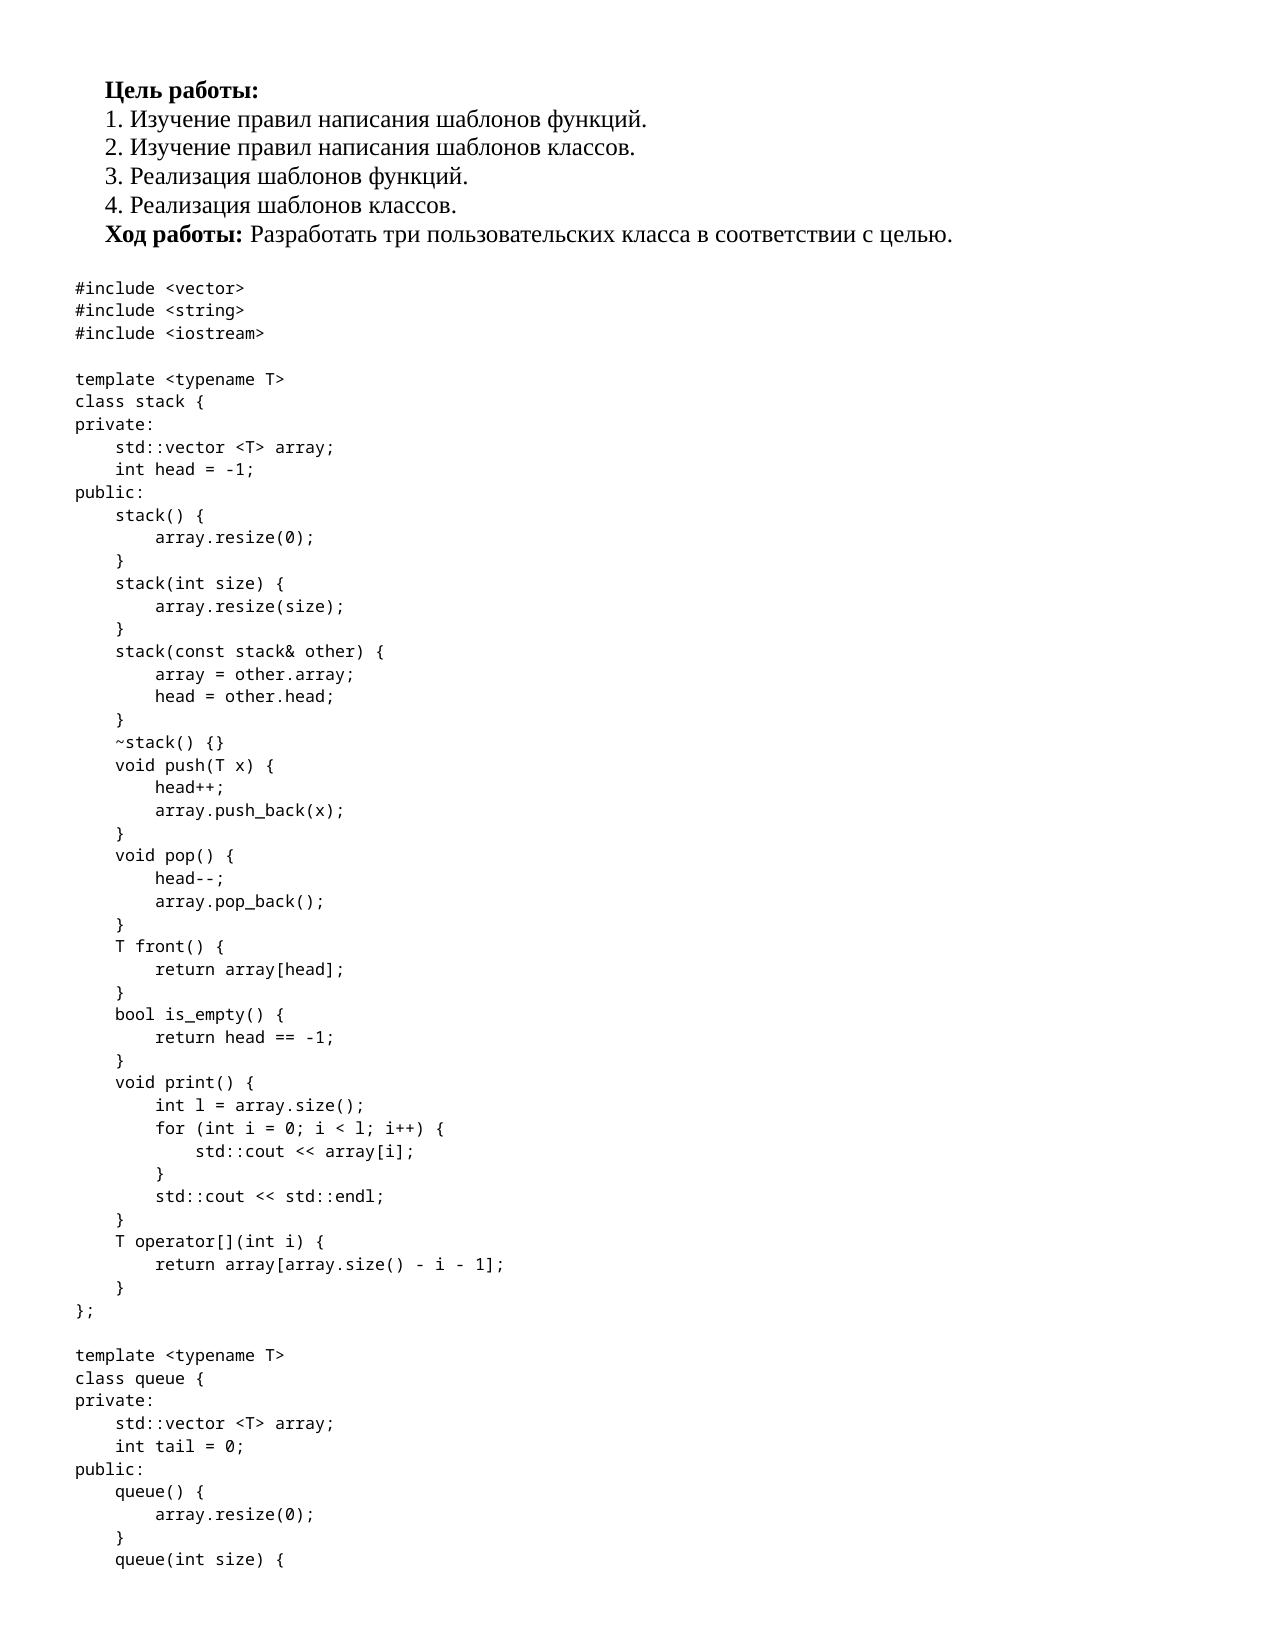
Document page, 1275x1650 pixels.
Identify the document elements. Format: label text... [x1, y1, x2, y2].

text stack() { [75, 503, 1200, 526]
text bool is_empty() { [75, 1003, 1200, 1026]
text return head == -1; [75, 1026, 1200, 1048]
text head--; [75, 867, 1200, 889]
text } [75, 1207, 1200, 1230]
text } [75, 1525, 1200, 1548]
text class stack { [75, 390, 1200, 412]
text array = other.array; [75, 662, 1200, 685]
text template <typename T> [75, 1343, 1200, 1366]
text } [75, 708, 1200, 730]
text stack(const stack& other) { [75, 639, 1200, 662]
text stack(int size) { [75, 571, 1200, 594]
text private: [75, 412, 1200, 435]
text array.pop_back(); [75, 889, 1200, 912]
text T front() { [75, 935, 1200, 957]
text array.resize(0); [75, 1502, 1200, 1525]
text } [75, 912, 1200, 935]
text return array[array.size() - i - 1]; [75, 1253, 1200, 1275]
text 1. Изучение правил написания шаблонов функций. [75, 104, 1200, 132]
text array.resize(0); [75, 526, 1200, 549]
text for (int i = 0; i < l; i++) { [75, 1116, 1200, 1139]
text return array[head]; [75, 957, 1200, 980]
text void pop() { [75, 844, 1200, 867]
text queue() { [75, 1480, 1200, 1502]
text } [75, 617, 1200, 639]
text } [75, 1275, 1200, 1298]
text public: [75, 1457, 1200, 1480]
text queue(int size) { [75, 1548, 1200, 1571]
text ~stack() {} [75, 730, 1200, 753]
text 4. Реализация шаблонов классов. [75, 190, 1200, 219]
text int l = array.size(); [75, 1094, 1200, 1116]
text template <typename T> [75, 367, 1200, 390]
text public: [75, 481, 1200, 503]
text 3. Реализация шаблонов функций. [75, 161, 1200, 190]
text } [75, 1162, 1200, 1184]
text int tail = 0; [75, 1434, 1200, 1457]
text void print() { [75, 1071, 1200, 1094]
text } [75, 821, 1200, 844]
text array.resize(size); [75, 594, 1200, 617]
text Цель работы: [75, 75, 1200, 104]
text std::vector <T> array; [75, 1412, 1200, 1434]
text #include <string> [75, 299, 1200, 322]
text }; [75, 1298, 1200, 1321]
text array.push_back(x); [75, 798, 1200, 821]
text 2. Изучение правил написания шаблонов классов. [75, 132, 1200, 161]
text #include <iostream> [75, 322, 1200, 344]
text std::vector <T> array; [75, 435, 1200, 458]
text #include <vector> [75, 276, 1200, 299]
text int head = -1; [75, 458, 1200, 481]
text } [75, 1048, 1200, 1071]
text std::cout << std::endl; [75, 1184, 1200, 1207]
text head++; [75, 776, 1200, 798]
text head = other.head; [75, 685, 1200, 708]
text Ход работы: Разработать три пользовательских класса в соответствии с целью. [75, 219, 1200, 247]
text } [75, 980, 1200, 1003]
text class queue { [75, 1366, 1200, 1389]
text } [75, 549, 1200, 571]
text private: [75, 1389, 1200, 1412]
text std::cout << array[i]; [75, 1139, 1200, 1162]
text void push(T x) { [75, 753, 1200, 776]
text T operator[](int i) { [75, 1230, 1200, 1253]
